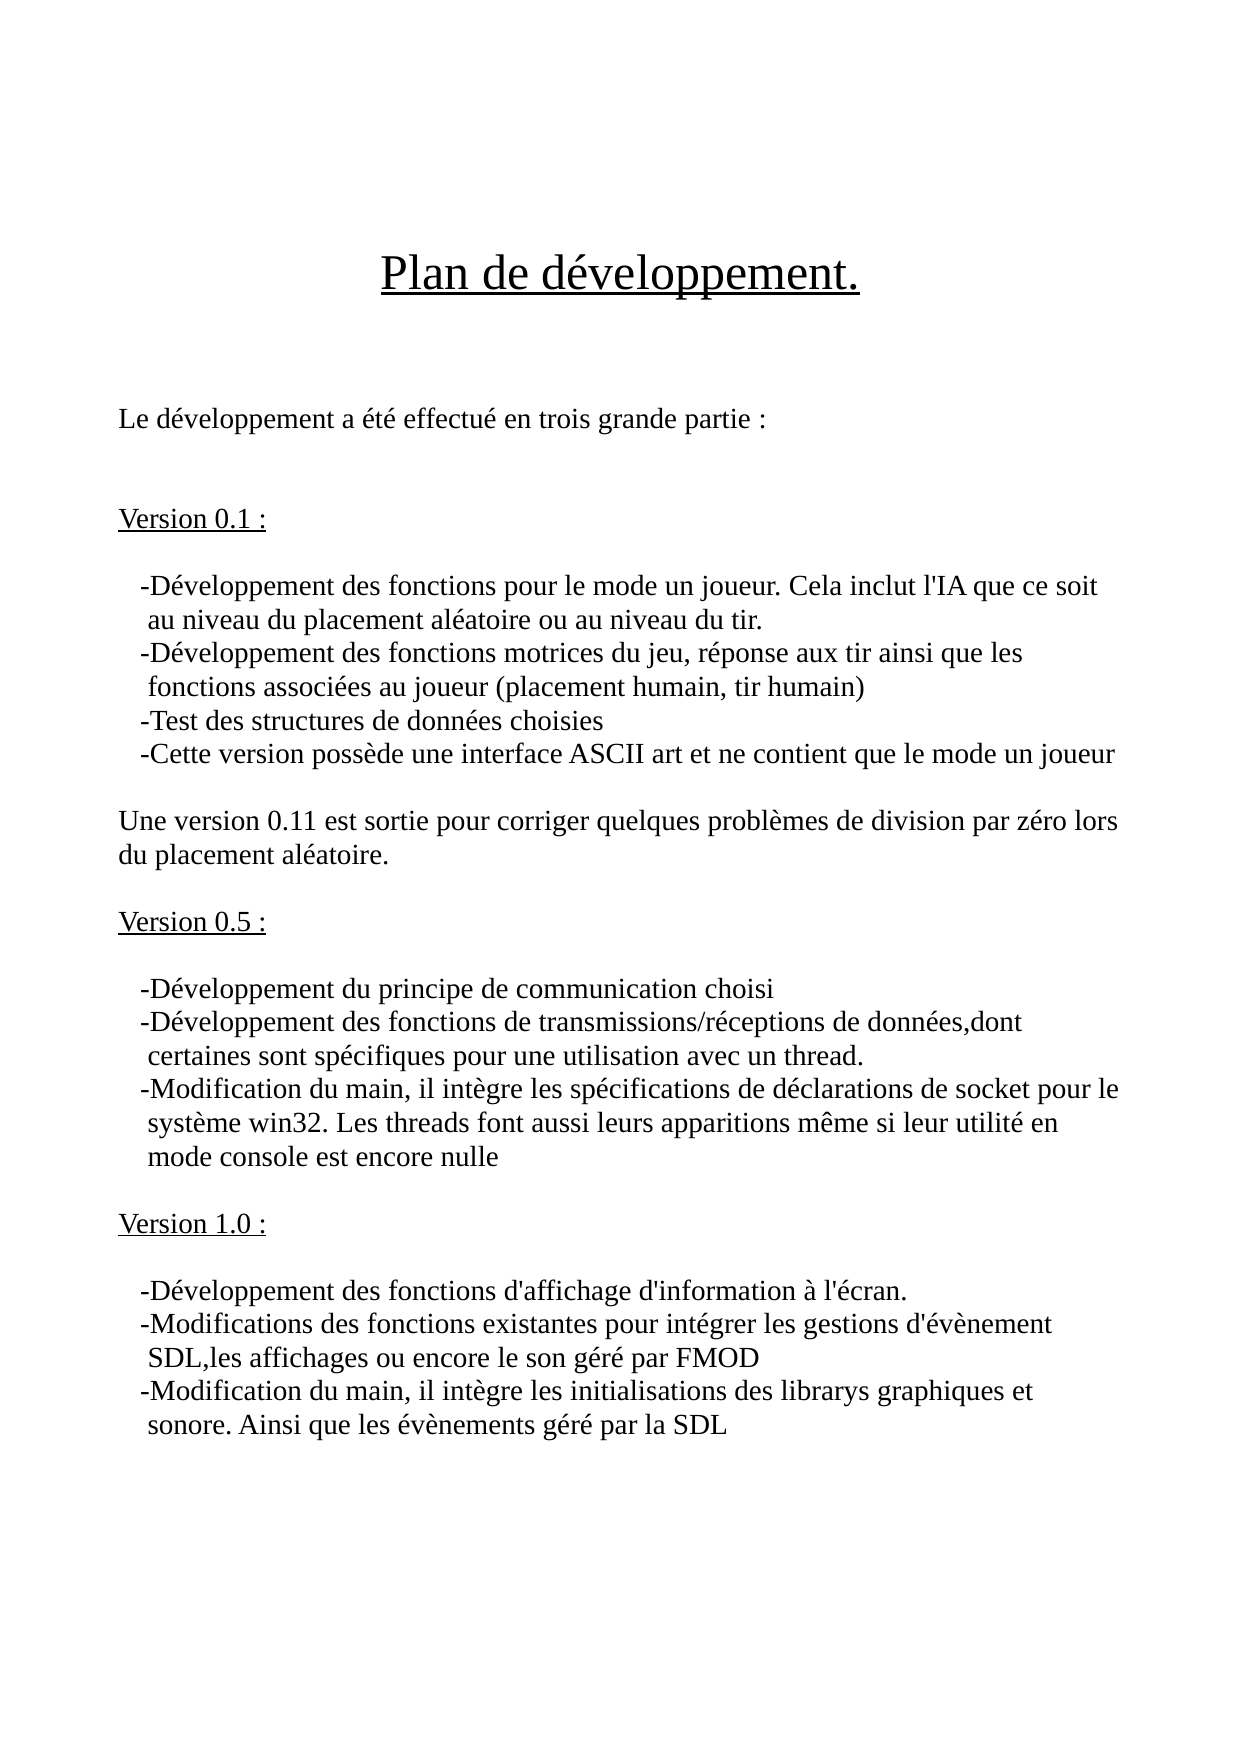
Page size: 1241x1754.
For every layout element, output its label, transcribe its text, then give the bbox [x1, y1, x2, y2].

text -Modification du main, il intègre les spécifications de déclarations de socket pour le [118, 1072, 1122, 1105]
text -Développement des fonctions pour le mode un joueur. Cela inclut l'IA que ce soit [118, 568, 1122, 602]
text au niveau du placement aléatoire ou au niveau du tir. [118, 602, 1122, 636]
text Version 0.1 : [118, 501, 1122, 535]
text Le développement a été effectué en trois grande partie : [118, 401, 1122, 434]
text -Développement des fonctions motrices du jeu, réponse aux tir ainsi que les [118, 636, 1122, 669]
text système win32. Les threads font aussi leurs apparitions même si leur utilité en [118, 1105, 1122, 1139]
text -Modifications des fonctions existantes pour intégrer les gestions d'évènement [118, 1306, 1122, 1340]
text -Test des structures de données choisies [118, 703, 1122, 736]
text SDL,les affichages ou encore le son géré par FMOD [118, 1340, 1122, 1373]
text -Modification du main, il intègre les initialisations des librarys graphiques et [118, 1373, 1122, 1407]
text certaines sont spécifiques pour une utilisation avec un thread. [118, 1038, 1122, 1072]
text du placement aléatoire. [118, 837, 1122, 870]
text mode console est encore nulle [118, 1139, 1122, 1172]
text -Développement du principe de communication choisi [118, 971, 1122, 1004]
text fonctions associées au joueur (placement humain, tir humain) [118, 669, 1122, 703]
text -Développement des fonctions d'affichage d'information à l'écran. [118, 1273, 1122, 1306]
text Version 1.0 : [118, 1206, 1122, 1239]
text -Cette version possède une interface ASCII art et ne contient que le mode un joueur [118, 736, 1122, 770]
text Plan de développement. [118, 243, 1122, 300]
text sonore. Ainsi que les évènements géré par la SDL [118, 1407, 1122, 1441]
text Version 0.5 : [118, 904, 1122, 937]
text Une version 0.11 est sortie pour corriger quelques problèmes de division par zéro lors [118, 803, 1122, 837]
text -Développement des fonctions de transmissions/réceptions de données,dont [118, 1004, 1122, 1038]
